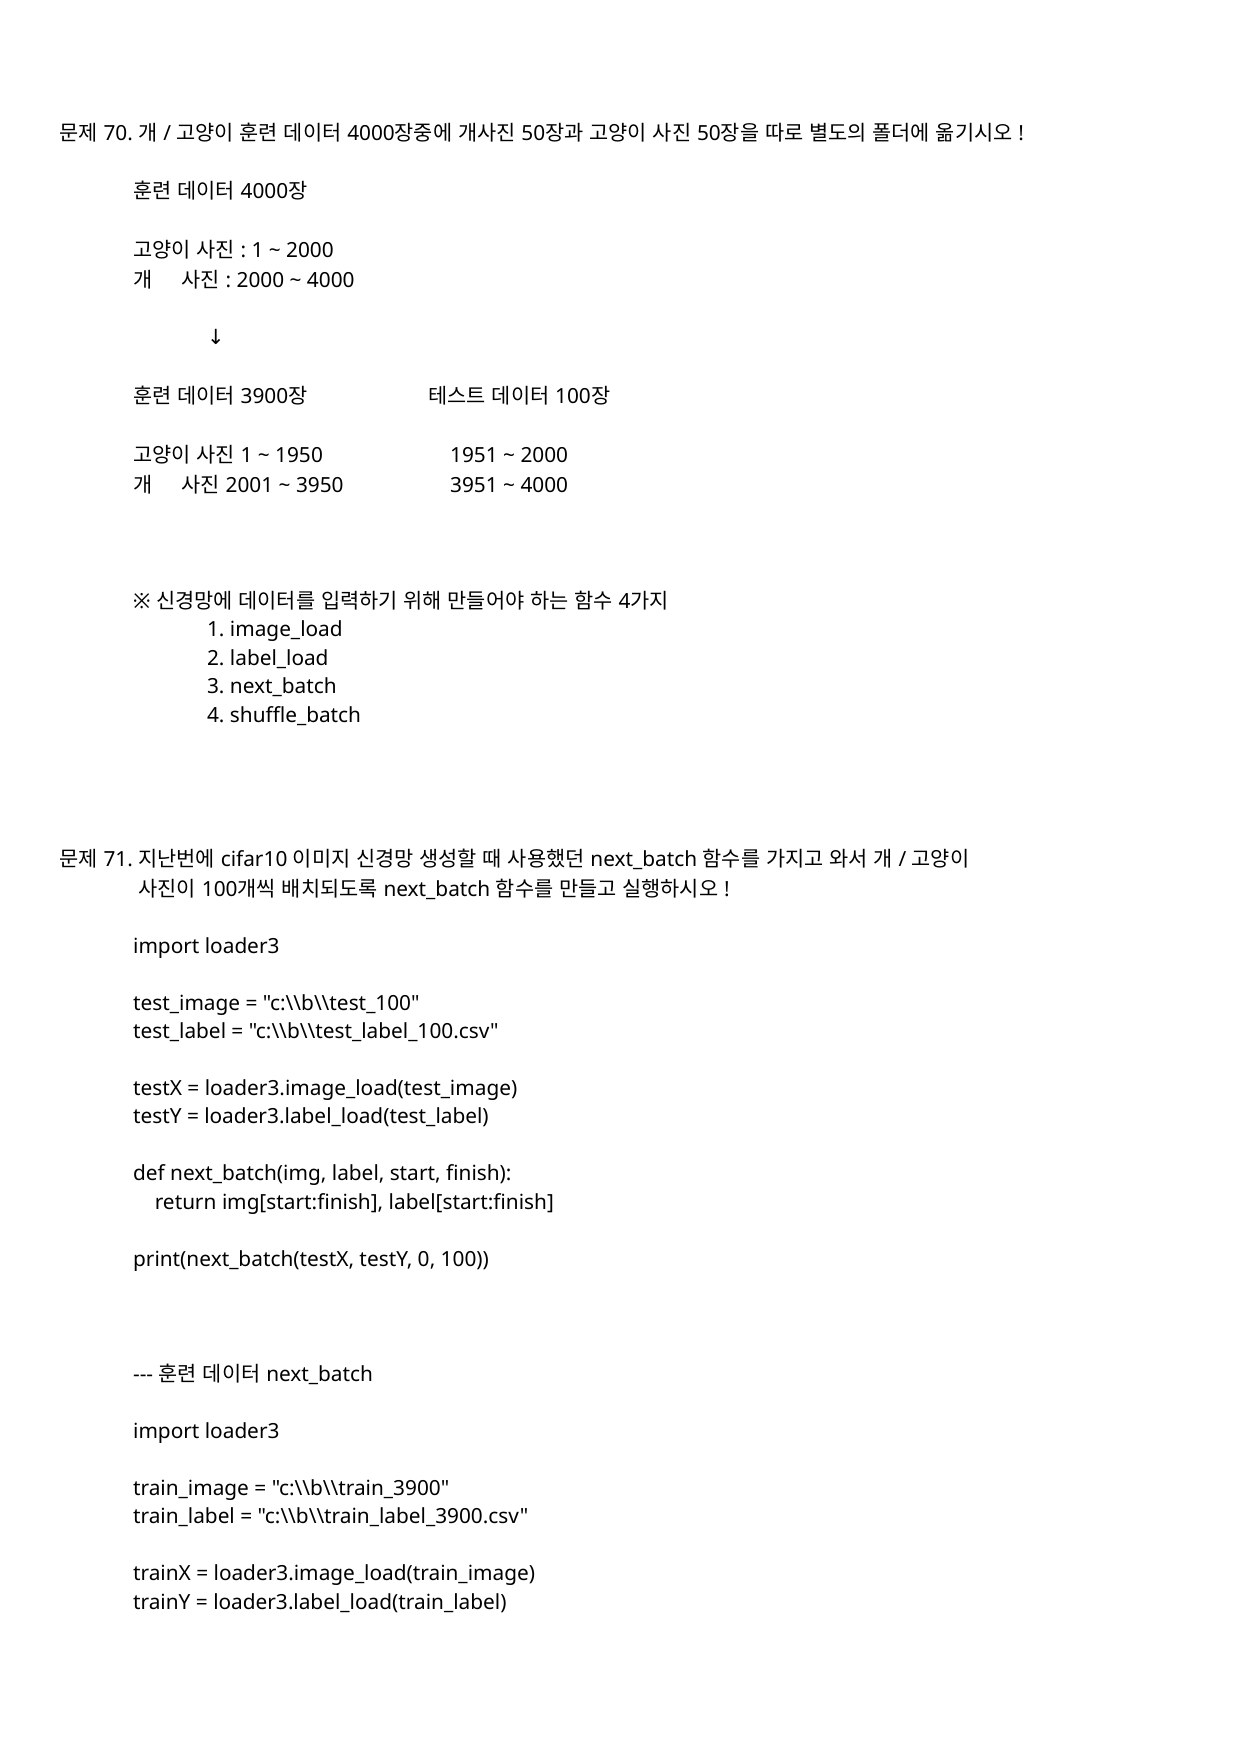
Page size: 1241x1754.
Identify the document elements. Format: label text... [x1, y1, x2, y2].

text 문제 70. 개 / 고양이 훈련 데이터 4000장중에 개사진 50장과 고양이 사진 50장을 따로 별도의 폴더에 옮기시오 ! [59, 116, 1181, 146]
text 고양이 사진 : 1 ~ 2000 [59, 233, 1181, 264]
text import loader3 [59, 1416, 1181, 1445]
text 훈련 데이터 3900장 테스트 데이터 100장 [59, 379, 1181, 410]
text train_label = "c:\\b\\train_label_3900.csv" [59, 1502, 1181, 1530]
text 고양이 사진 1 ~ 1950 1951 ~ 2000 [59, 438, 1181, 468]
text test_image = "c:\\b\\test_100" [59, 988, 1181, 1016]
text 개 사진 2001 ~ 3950 3951 ~ 4000 [59, 468, 1181, 499]
text train_image = "c:\\b\\train_3900" [59, 1473, 1181, 1502]
text 2. label_load [59, 643, 1181, 671]
text trainX = loader3.image_load(train_image) [59, 1558, 1181, 1587]
text testX = loader3.image_load(test_image) [59, 1073, 1181, 1102]
text import loader3 [59, 931, 1181, 959]
text 3. next_batch [59, 671, 1181, 700]
text def next_batch(img, label, start, finish): [59, 1158, 1181, 1187]
text ↓ [59, 322, 1181, 351]
text ※ 신경망에 데이터를 입력하기 위해 만들어야 하는 함수 4가지 [59, 584, 1181, 614]
text --- 훈련 데이터 next_batch [59, 1357, 1181, 1388]
text testY = loader3.label_load(test_label) [59, 1102, 1181, 1130]
text 사진이 100개씩 배치되도록 next_batch 함수를 만들고 실행하시오 ! [59, 872, 1181, 902]
text 4. shuffle_batch [59, 700, 1181, 728]
text 훈련 데이터 4000장 [59, 175, 1181, 205]
text trainY = loader3.label_load(train_label) [59, 1587, 1181, 1615]
text 개 사진 : 2000 ~ 4000 [59, 264, 1181, 294]
text test_label = "c:\\b\\test_label_100.csv" [59, 1016, 1181, 1045]
text 문제 71. 지난번에 cifar10 이미지 신경망 생성할 때 사용했던 next_batch 함수를 가지고 와서 개 / 고양이 [59, 842, 1181, 872]
text print(next_batch(testX, testY, 0, 100)) [59, 1244, 1181, 1272]
text 1. image_load [59, 614, 1181, 643]
text return img[start:finish], label[start:finish] [59, 1187, 1181, 1215]
